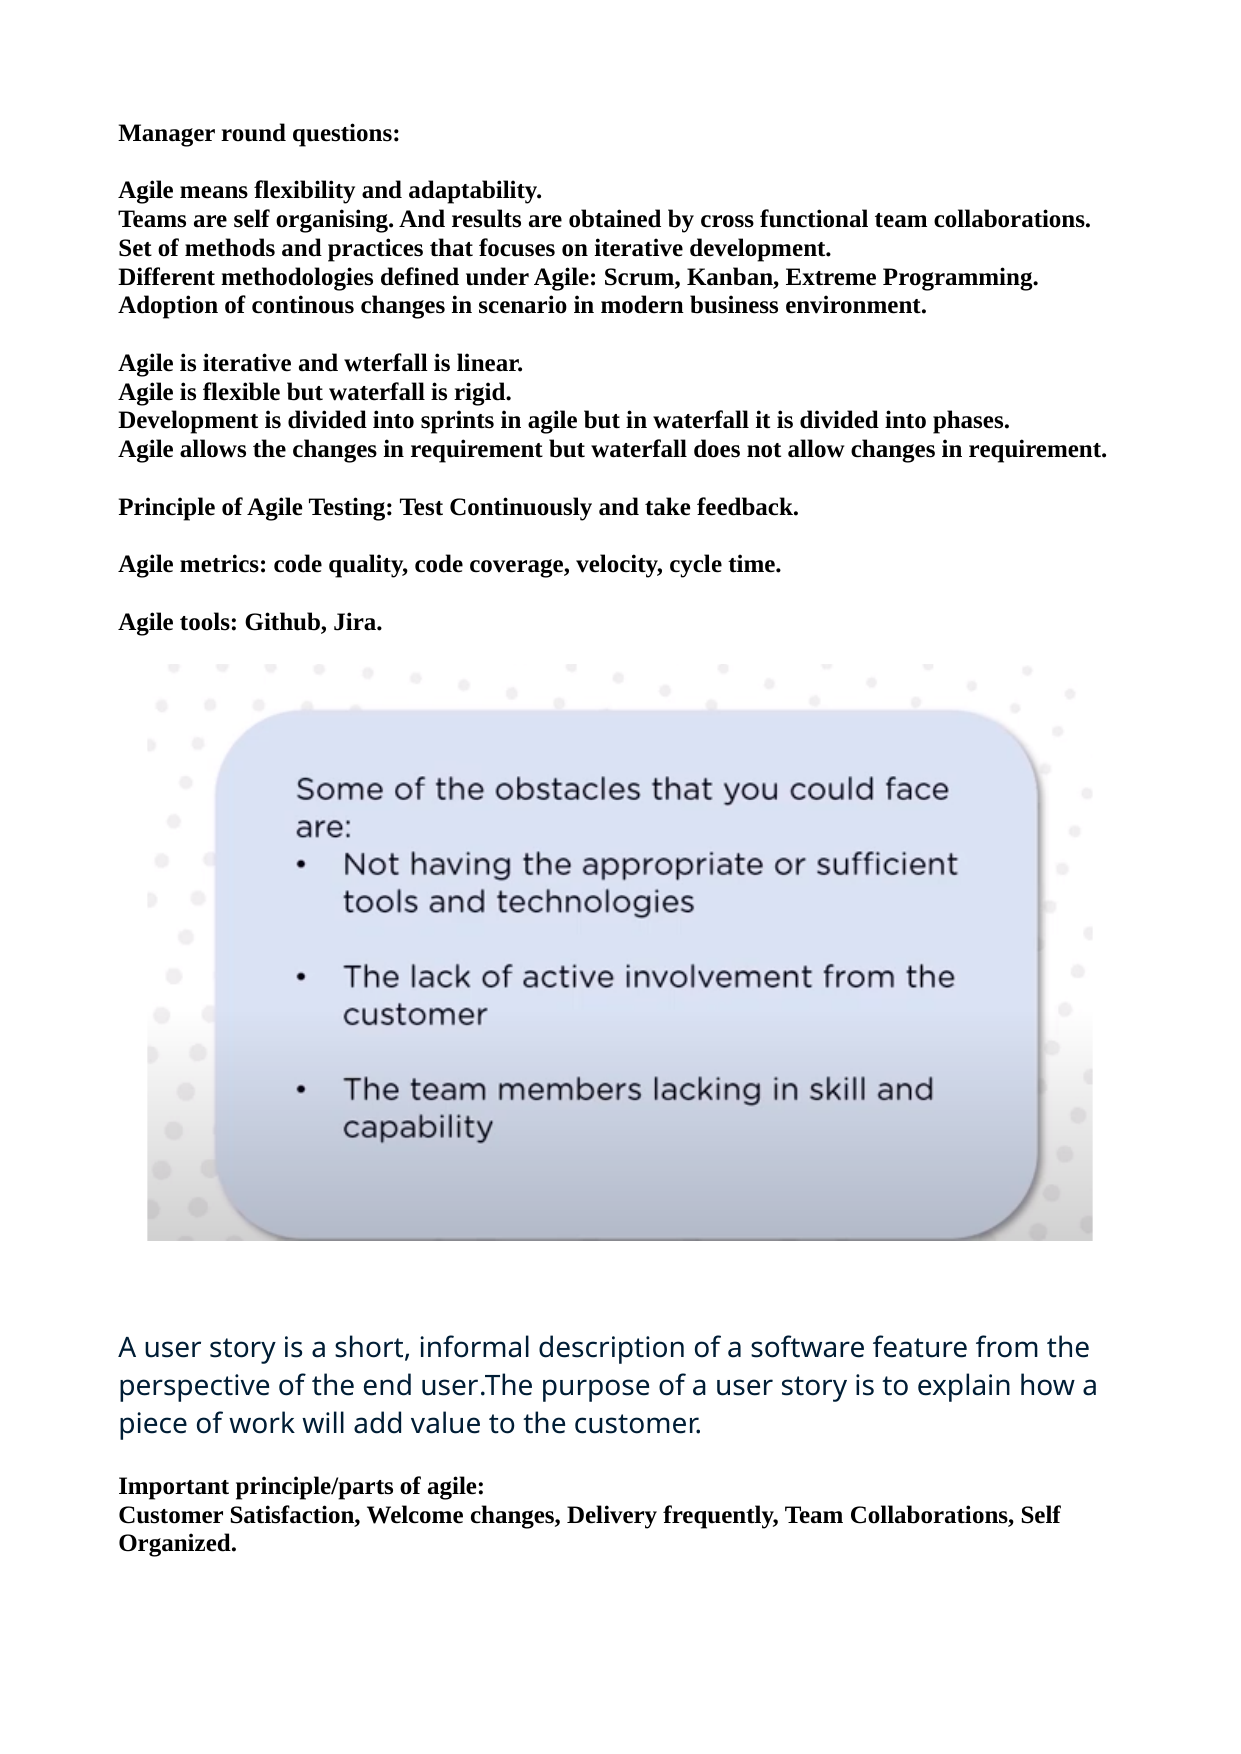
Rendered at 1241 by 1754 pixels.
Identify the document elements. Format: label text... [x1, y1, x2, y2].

text A user story is a short, informal description of a software feature from the perspective of the end user.The purpose of a user story is to explain how a piece of work will add value to the customer. [118, 1327, 1122, 1442]
text Development is divided into sprints in agile but in waterfall it is divided into phases. [118, 406, 1122, 434]
text Important principle/parts of agile: [118, 1471, 1122, 1500]
text Different methodologies defined under Agile: Scrum, Kanban, Extreme Programming. [118, 262, 1122, 291]
text Principle of Agile Testing: Test Continuously and take feedback. [118, 492, 1122, 521]
text Manager round questions: [118, 118, 1122, 147]
text Adoption of continous changes in scenario in modern business environment. [118, 291, 1122, 319]
text Agile tools: Github, Jira. [118, 607, 1122, 636]
text Agile means flexibility and adaptability. [118, 176, 1122, 204]
text Teams are self organising. And results are obtained by cross functional team collaborations. [118, 204, 1122, 233]
text Customer Satisfaction, Welcome changes, Delivery frequently, Team Collaborations, Self Organized. [118, 1500, 1122, 1557]
picture [147, 664, 1093, 1241]
text Agile is flexible but waterfall is rigid. [118, 377, 1122, 406]
text Agile metrics: code quality, code coverage, velocity, cycle time. [118, 549, 1122, 578]
text Agile is iterative and wterfall is linear. [118, 348, 1122, 377]
text Set of methods and practices that focuses on iterative development. [118, 233, 1122, 262]
text Agile allows the changes in requirement but waterfall does not allow changes in requirement. [118, 434, 1122, 463]
